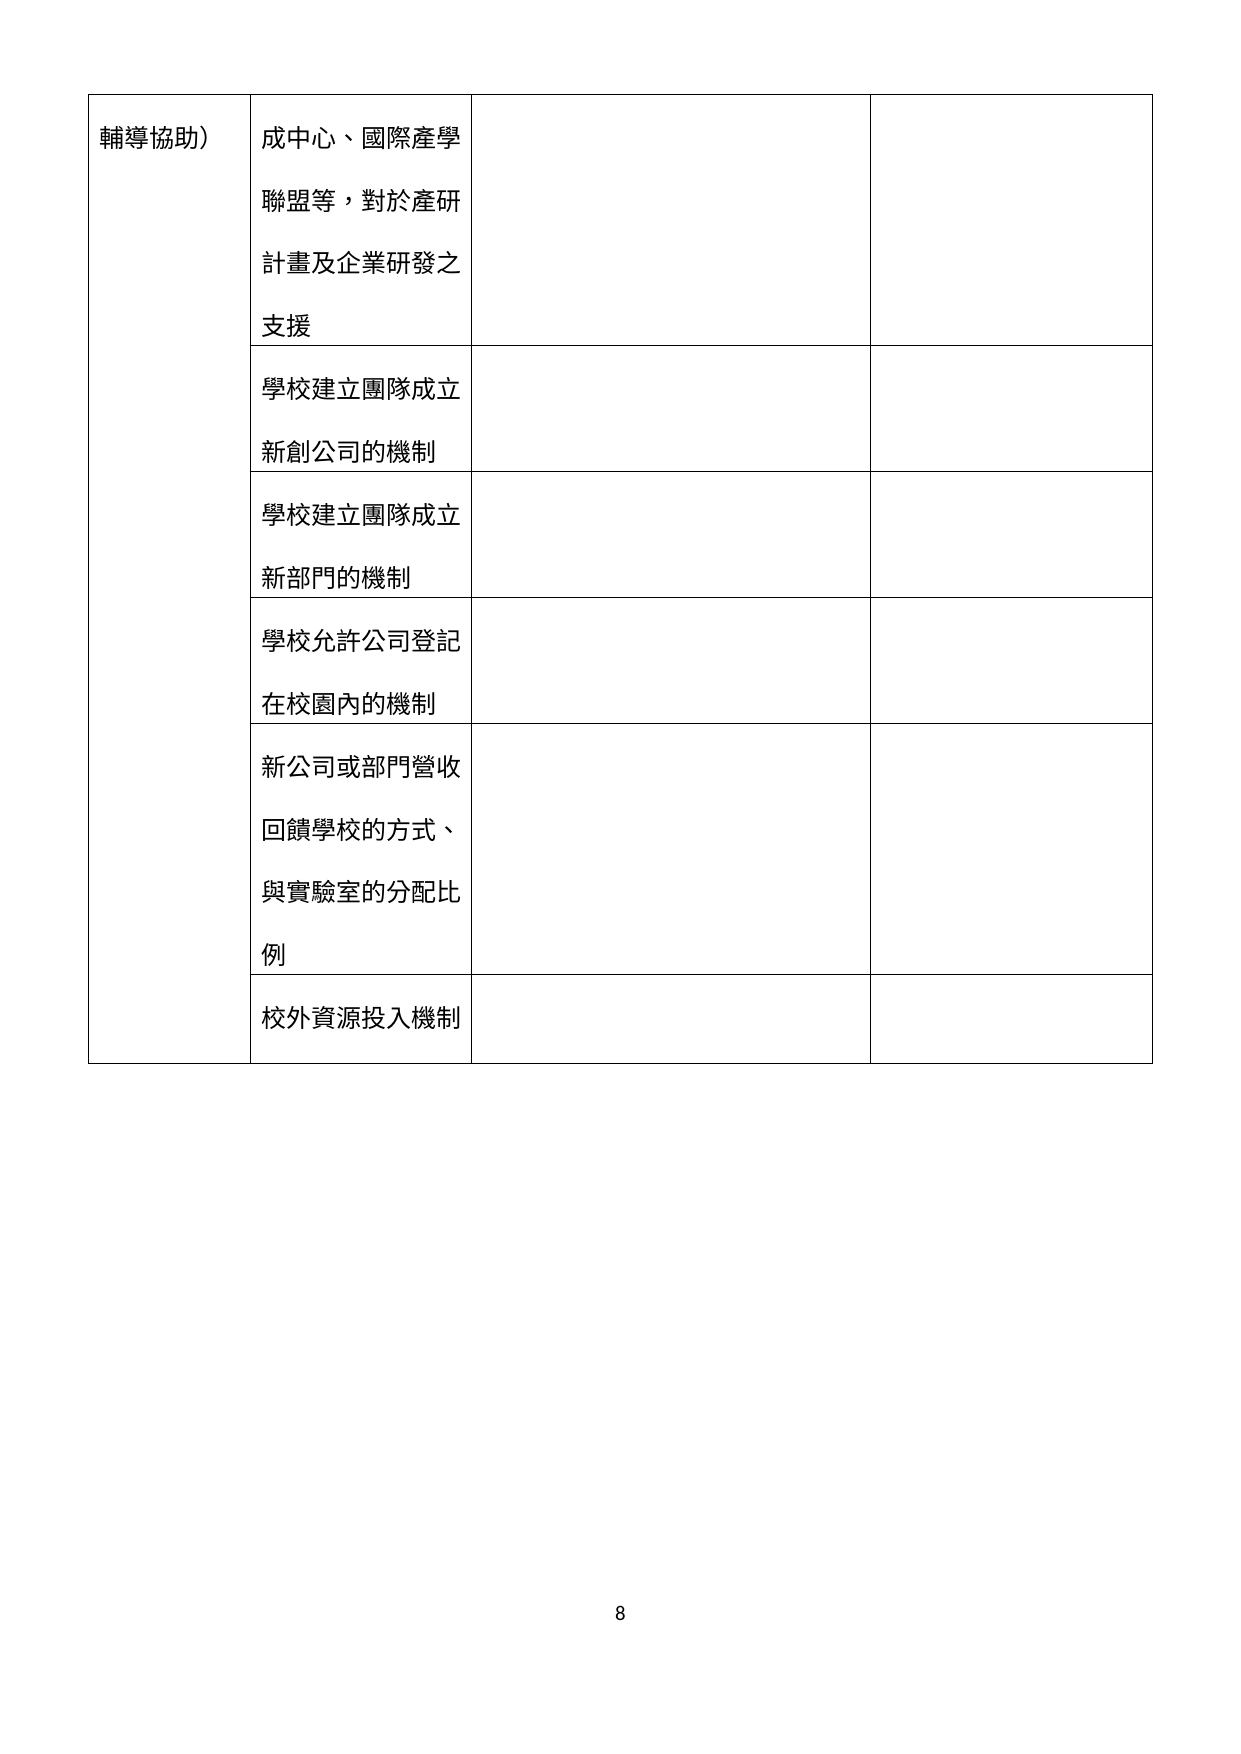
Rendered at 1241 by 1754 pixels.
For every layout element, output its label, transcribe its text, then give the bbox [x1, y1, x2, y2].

table_cell [472, 598, 870, 723]
table_cell 輔導協助） [89, 95, 250, 1063]
table_cell 學校建立團隊成立新部門的機制 [251, 472, 471, 597]
table_cell [871, 95, 1152, 345]
table_cell 學校允許公司登記在校園內的機制 [251, 598, 471, 723]
table_cell [871, 472, 1152, 597]
table_cell [472, 95, 870, 345]
table_cell [871, 598, 1152, 723]
table_cell 學校建立團隊成立新創公司的機制 [251, 346, 471, 471]
table_cell [472, 472, 870, 597]
table_cell [472, 346, 870, 471]
table_cell [871, 975, 1152, 1063]
table_cell 校外資源投入機制 [251, 975, 471, 1063]
table_cell 新公司或部門營收回饋學校的方式、與實驗室的分配比例 [251, 724, 471, 974]
table_cell [472, 724, 870, 974]
table_cell [871, 724, 1152, 974]
table_cell 成中心、國際產學聯盟等，對於產研計畫及企業研發之支援 [251, 95, 471, 345]
table_cell [472, 975, 870, 1063]
table_cell [871, 346, 1152, 471]
